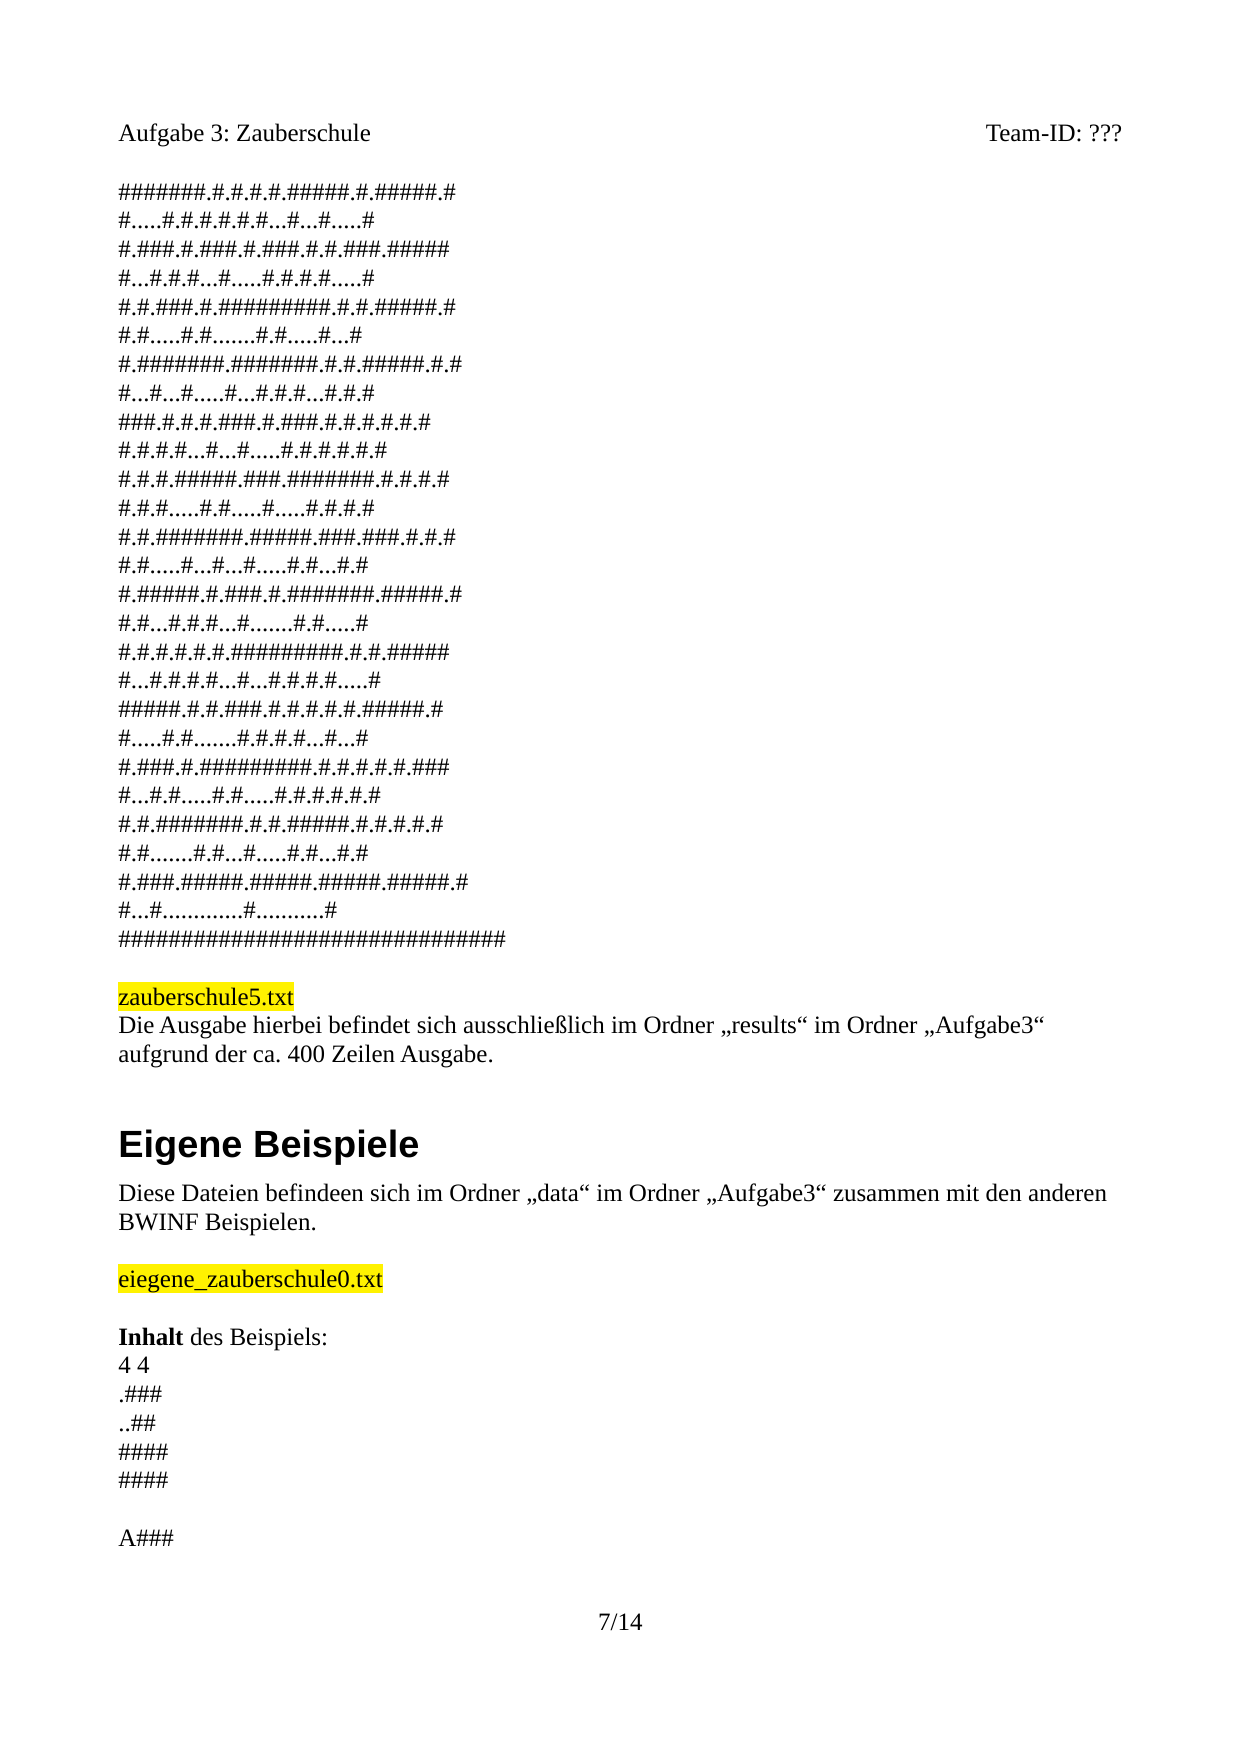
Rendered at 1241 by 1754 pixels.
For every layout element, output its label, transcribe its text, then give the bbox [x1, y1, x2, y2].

text #.#.#######.#.#.#####.#.#.#.#.# [118, 809, 1122, 838]
text ############################### [118, 924, 1122, 953]
text #...#.............#...........# [118, 896, 1122, 924]
text #.#######.#######.#.#.#####.#.# [118, 349, 1122, 378]
text #...#...#.....#...#.#.#...#.#.# [118, 378, 1122, 407]
text #######.#.#.#.#.#####.#.#####.# [118, 177, 1122, 206]
text #.###.#.###.#.###.#.#.###.##### [118, 234, 1122, 263]
text #.....#.#.#.#.#.#...#...#.....# [118, 206, 1122, 234]
text #### [118, 1466, 1122, 1494]
text ..## [118, 1408, 1122, 1437]
text #.#.###.#.#########.#.#.#####.# [118, 292, 1122, 321]
text Inhalt des Beispiels: [118, 1322, 1122, 1351]
text 4 4 [118, 1351, 1122, 1379]
text #### [118, 1437, 1122, 1466]
text #.#.#.#...#...#.....#.#.#.#.#.# [118, 436, 1122, 464]
text #.#.#.....#.#.....#.....#.#.#.# [118, 493, 1122, 522]
text #.....#.#.......#.#.#.#...#...# [118, 723, 1122, 752]
text #.###.#.#########.#.#.#.#.#.### [118, 752, 1122, 781]
text #####.#.#.###.#.#.#.#.#.#####.# [118, 694, 1122, 723]
text #...#.#.#...#.....#.#.#.#.....# [118, 263, 1122, 292]
text Diese Dateien befindeen sich im Ordner „data“ im Ordner „Aufgabe3“ zusammen mit den anderen BWINF Beispielen. [118, 1178, 1122, 1236]
subtitle Eigene Beispiele [118, 1122, 1122, 1166]
text #.#.#.#####.###.#######.#.#.#.# [118, 464, 1122, 493]
text Die Ausgabe hierbei befindet sich ausschließlich im Ordner „results“ im Ordner „Aufgabe3“ aufgrund der ca. 400 Zeilen Ausgabe. [118, 1011, 1122, 1068]
text eiegene_zauberschule0.txt [118, 1264, 1122, 1293]
text zauberschule5.txt [118, 982, 1122, 1011]
text #.#.......#.#...#.....#.#...#.# [118, 838, 1122, 867]
text #.#.....#.#.......#.#.....#...# [118, 321, 1122, 349]
text #.#.#.#.#.#.#########.#.#.##### [118, 637, 1122, 666]
text #.#.....#...#...#.....#.#...#.# [118, 551, 1122, 579]
text ###.#.#.#.###.#.###.#.#.#.#.#.# [118, 407, 1122, 436]
text .### [118, 1379, 1122, 1408]
text #...#.#.#.#...#...#.#.#.#.....# [118, 666, 1122, 694]
text A### [118, 1523, 1122, 1552]
text #.#...#.#.#...#.......#.#.....# [118, 608, 1122, 637]
text #.###.#####.#####.#####.#####.# [118, 867, 1122, 896]
text #.#.#######.#####.###.###.#.#.# [118, 522, 1122, 551]
text #...#.#.....#.#.....#.#.#.#.#.# [118, 781, 1122, 809]
text #.#####.#.###.#.#######.#####.# [118, 579, 1122, 608]
